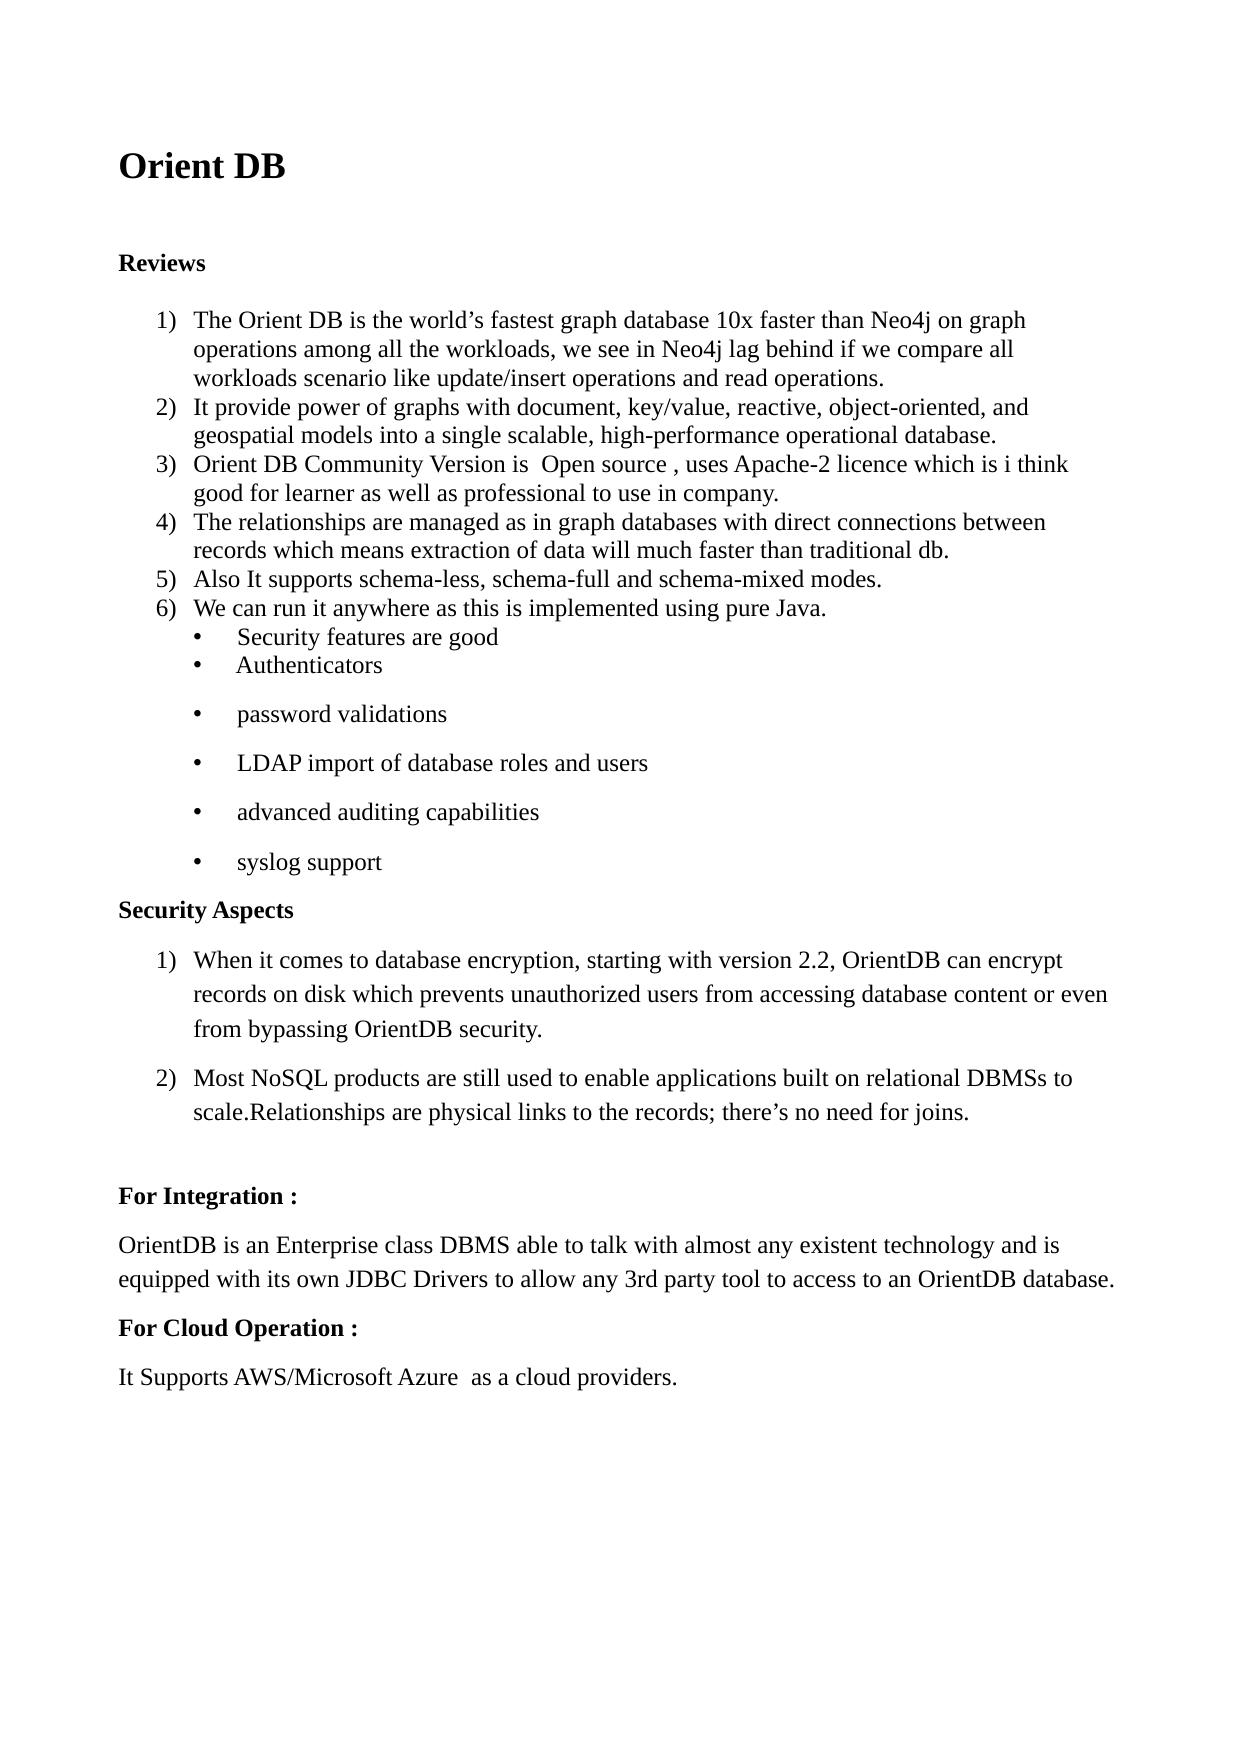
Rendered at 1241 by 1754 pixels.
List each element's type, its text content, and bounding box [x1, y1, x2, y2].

list The Orient DB is the world’s fastest graph database 10x faster than Neo4j on graph operations among all the workloads, we see in Neo4j lag behind if we compare all workloads scenario like update/insert operations and read operations. [156, 305, 1122, 392]
text It Supports AWS/Microsoft Azure as a cloud providers. [118, 1362, 1122, 1391]
subtitle Orient DB [118, 143, 1122, 186]
list It provide power of graphs with document, key/value, reactive, object-oriented, and geospatial models into a single scalable, high-performance operational database. [156, 392, 1122, 449]
list syslog support [193, 847, 1122, 875]
list Authenticators [193, 650, 1122, 679]
list password validations [193, 699, 1122, 728]
list When it comes to database encryption, starting with version 2.2, OrientDB can encrypt records on disk which prevents unauthorized users from accessing database content or even from bypassing OrientDB security. [156, 945, 1122, 1042]
list LDAP import of database roles and users [193, 748, 1122, 777]
list Orient DB Community Version is Open source , uses Apache-2 licence which is i think good for learner as well as professional to use in company. [156, 449, 1122, 507]
list Most NoSQL products are still used to enable applications built on relational DBMSs to scale.Relationships are physical links to the records; there’s no need for joins. [156, 1063, 1122, 1160]
list The relationships are managed as in graph databases with direct connections between records which means extraction of data will much faster than traditional db. [156, 507, 1122, 564]
text For Integration : [118, 1181, 1122, 1209]
text For Cloud Operation : [118, 1313, 1122, 1342]
list We can run it anywhere as this is implemented using pure Java. [156, 593, 1122, 622]
list Security features are good [193, 622, 1122, 650]
list advanced auditing capabilities [193, 797, 1122, 826]
text OrientDB is an Enterprise class DBMS able to talk with almost any existent technology and is equipped with its own JDBC Drivers to allow any 3rd party tool to access to an OrientDB database. [118, 1230, 1122, 1293]
text Security Aspects [118, 896, 1122, 924]
text Reviews [118, 248, 1122, 277]
list Also It supports schema-less, schema-full and schema-mixed modes. [156, 564, 1122, 593]
